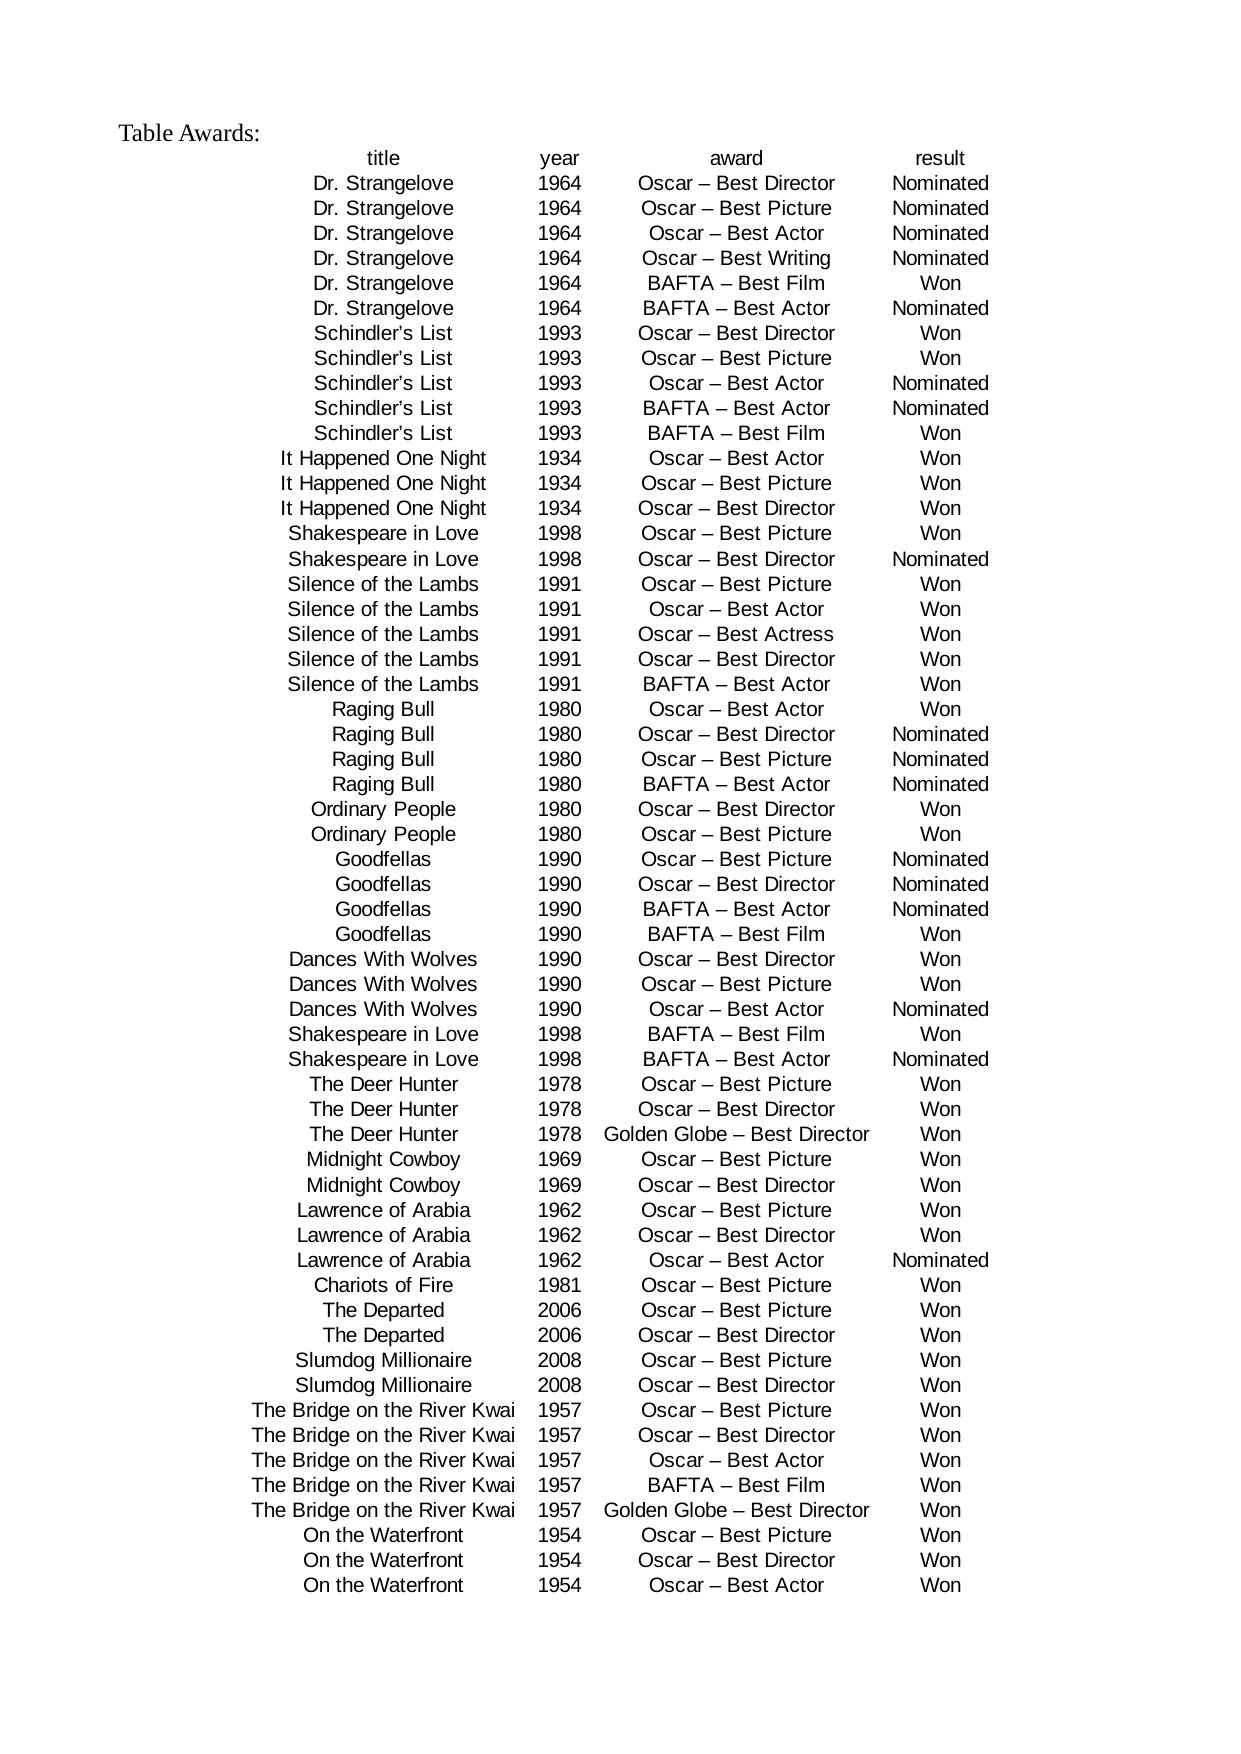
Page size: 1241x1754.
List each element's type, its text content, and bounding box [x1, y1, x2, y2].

text Table Awards: [118, 118, 1122, 147]
